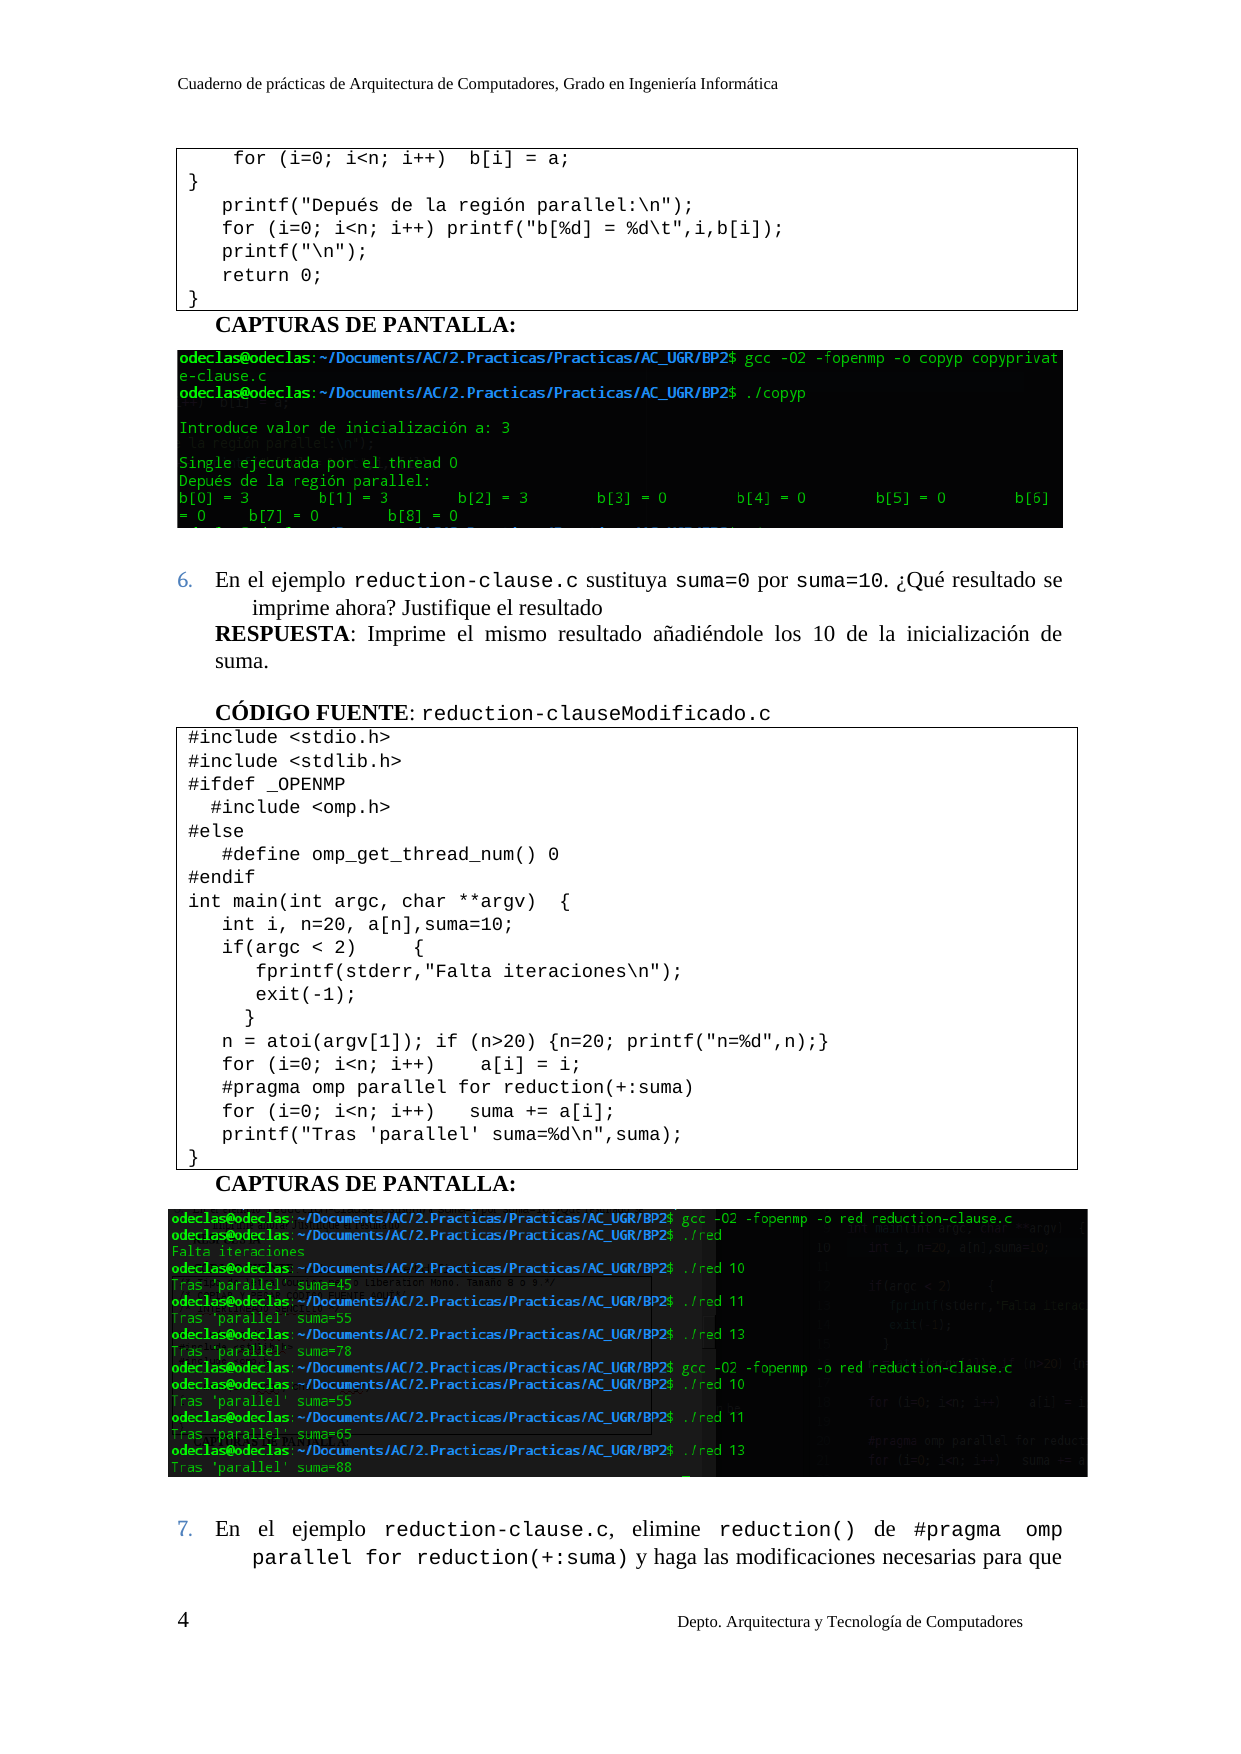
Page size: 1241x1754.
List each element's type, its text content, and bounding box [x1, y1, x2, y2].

text CAPTURAS DE PANTALLA: [215, 1170, 1063, 1197]
table_header for (i=0; i<n; i++) b[i] = a; } printf("Depués de la región parallel:\n"); for (i=0; i<n; i++) printf("b[%d] = %d\t",i,b[i]); printf("\n"); return 0; } [177, 149, 1077, 310]
text CÓDIGO FUENTE: reduction-clauseModificado.c [215, 699, 1063, 727]
picture [168, 1209, 1088, 1477]
list En el ejemplo reduction-clause.c sustituya suma=0 por suma=10. ¿Qué resultado se imprime ahora? Justifique el resultado [177, 566, 1063, 620]
text RESPUESTA: Imprime el mismo resultado añadiéndole los 10 de la inicialización de suma. [215, 620, 1063, 673]
picture [177, 350, 1063, 528]
text CAPTURAS DE PANTALLA: [215, 311, 1063, 337]
table_header #include <stdio.h> #include <stdlib.h> #ifdef _OPENMP #include <omp.h> #else #define omp_get_thread_num() 0 #endif int main(int argc, char **argv) { int i, n=20, a[n],suma=10; if(argc < 2) { fprintf(stderr,"Falta iteraciones\n"); exit(-1); } n = atoi(argv[1]); if (n>20) {n=20; printf("n=%d",n);} for (i=0; i<n; i++) a[i] = i; #pragma omp parallel for reduction(+:suma) for (i=0; i<n; i++) suma += a[i]; printf("Tras 'parallel' suma=%d\n",suma); } [177, 728, 1077, 1169]
list En el ejemplo reduction-clause.c, elimine reduction() de #pragma omp parallel for reduction(+:suma) y haga las modificaciones necesarias para que [177, 1515, 1063, 1571]
